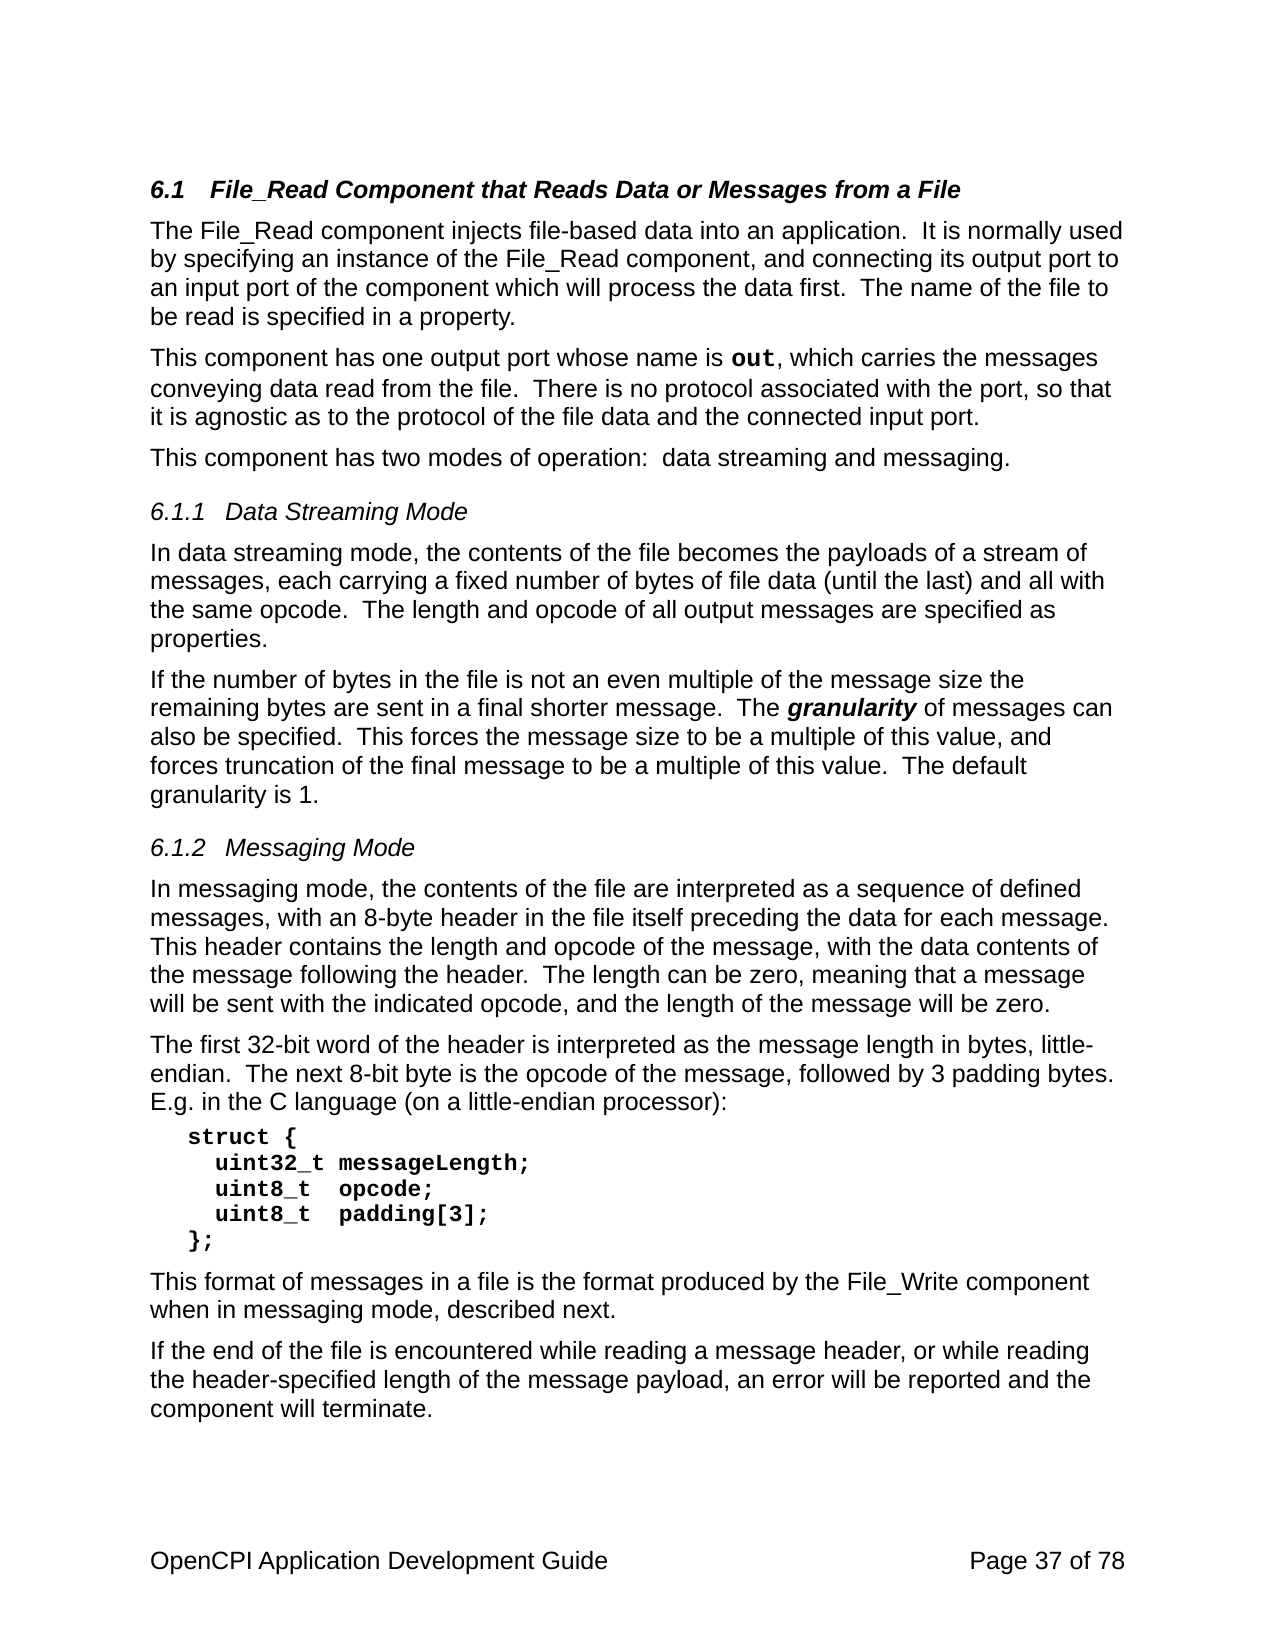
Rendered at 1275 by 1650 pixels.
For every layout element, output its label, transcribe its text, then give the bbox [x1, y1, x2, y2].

text If the end of the file is encountered while reading a message header, or while reading the header-specified length of the message payload, an error will be reported and the component will terminate. [150, 1336, 1125, 1422]
text This component has one output port whose name is out, which carries the messages conveying data read from the file. There is no protocol associated with the port, so that it is agnostic as to the protocol of the file data and the connected input port. [150, 343, 1125, 431]
subtitle Messaging Mode [150, 833, 1125, 862]
text This format of messages in a file is the format produced by the File_Write component when in messaging mode, described next. [150, 1267, 1125, 1324]
text The File_Read component injects file-based data into an application. It is normally used by specifying an instance of the File_Read component, and connecting its output port to an input port of the component which will process the data first. The name of the file to be read is specified in a property. [150, 216, 1125, 331]
subtitle File_Read Component that Reads Data or Messages from a File [150, 175, 1125, 204]
subtitle Data Streaming Mode [150, 497, 1125, 526]
text This component has two modes of operation: data streaming and messaging. [150, 443, 1125, 472]
text In messaging mode, the contents of the file are interpreted as a sequence of defined messages, with an 8-byte header in the file itself preceding the data for each message. This header contains the length and opcode of the message, with the data contents of the message following the header. The length can be zero, meaning that a message will be sent with the indicated opcode, and the length of the message will be zero. [150, 874, 1125, 1018]
text struct { uint32_t messageLength; uint8_t opcode; uint8_t padding[3]; }; [187, 1125, 1125, 1255]
text The first 32-bit word of the header is interpreted as the message length in bytes, little-endian. The next 8-bit byte is the opcode of the message, followed by 3 padding bytes. E.g. in the C language (on a little-endian processor): [150, 1030, 1125, 1116]
text If the number of bytes in the file is not an even multiple of the message size the remaining bytes are sent in a final shorter message. The granularity of messages can also be specified. This forces the message size to be a multiple of this value, and forces truncation of the final message to be a multiple of this value. The default granularity is 1. [150, 664, 1125, 808]
text In data streaming mode, the contents of the file becomes the payloads of a stream of messages, each carrying a fixed number of bytes of file data (until the last) and all with the same opcode. The length and opcode of all output messages are specified as properties. [150, 538, 1125, 653]
